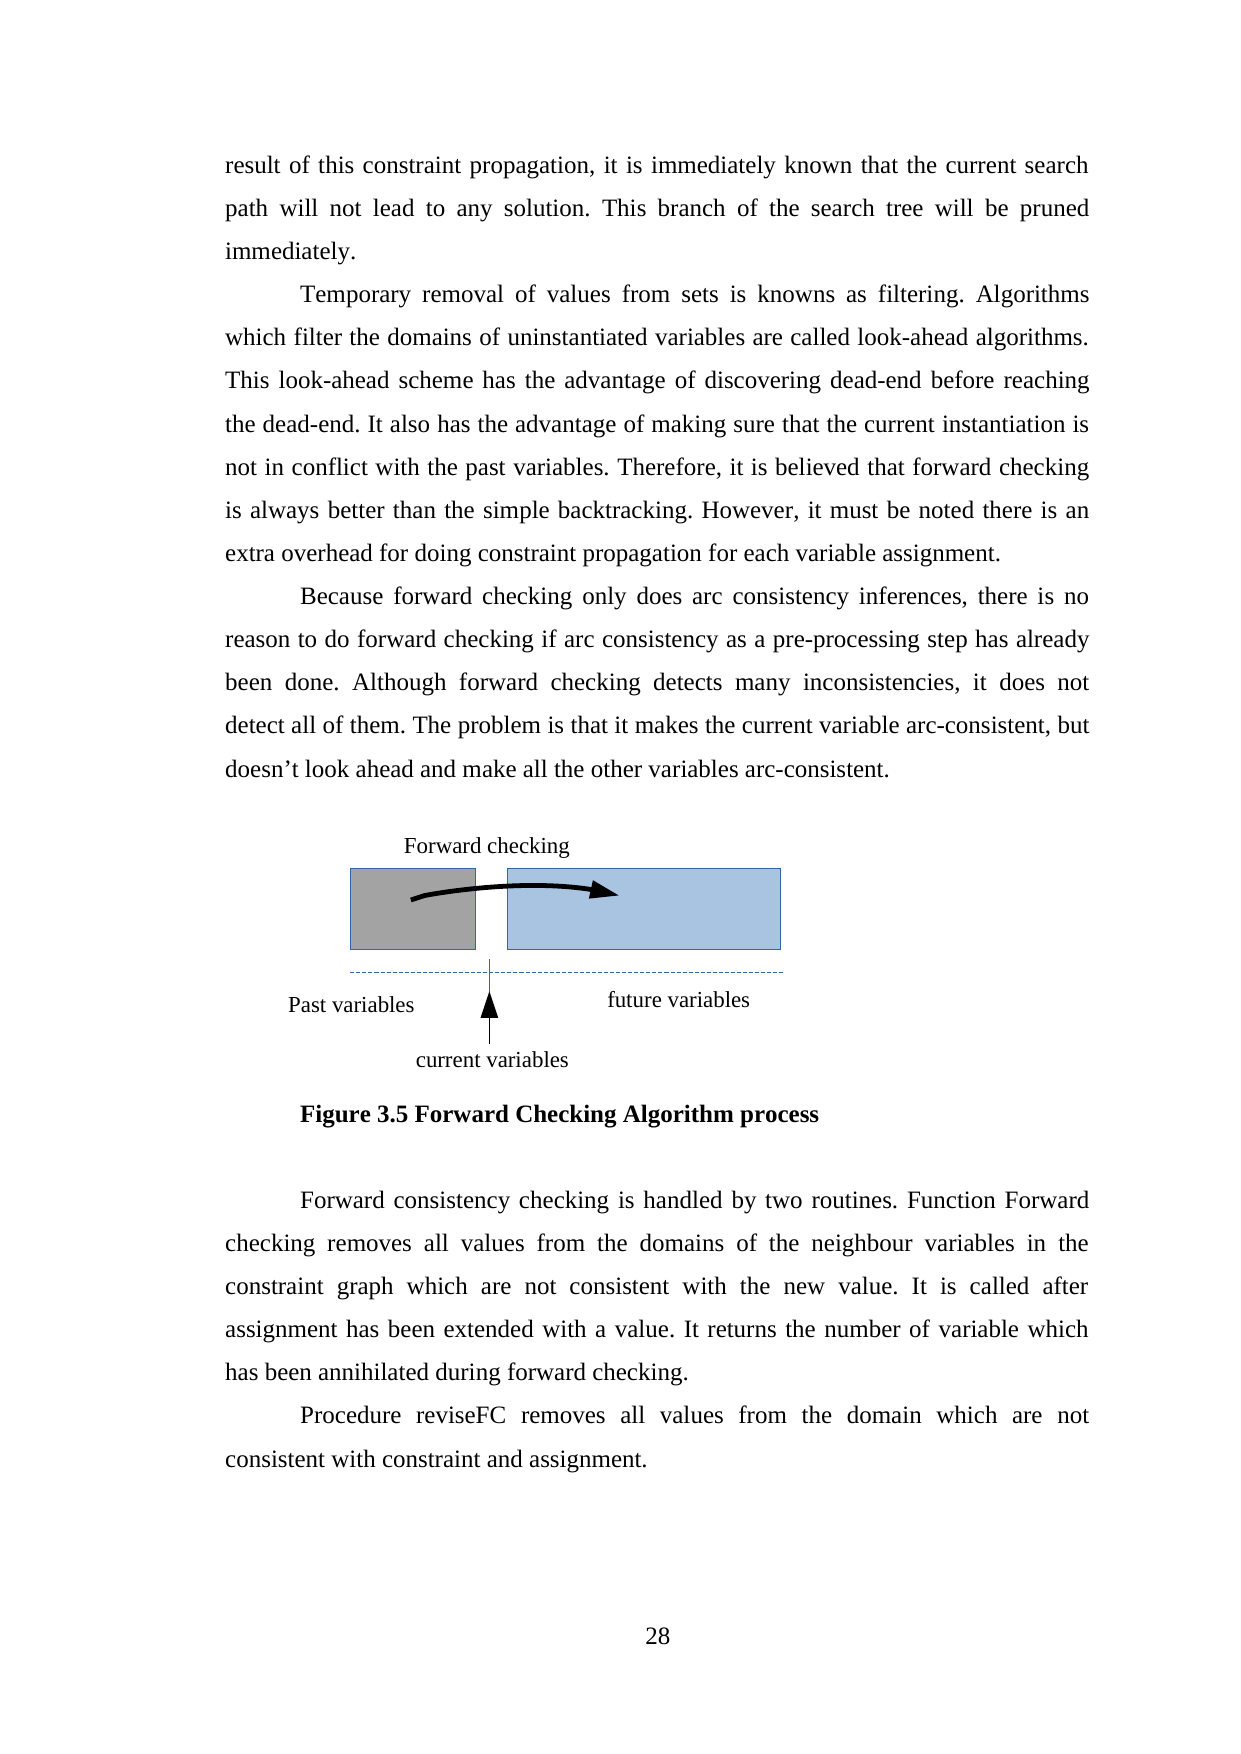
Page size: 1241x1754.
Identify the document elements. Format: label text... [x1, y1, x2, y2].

text result of this constraint propagation, it is immediately known that the current search path will not lead to any solution. This branch of the search tree will be pruned immediately. [225, 150, 1090, 265]
text Figure 3.5 Forward Checking Algorithm process [225, 1099, 1090, 1127]
text Temporary removal of values from sets is knowns as filtering. Algorithms which filter the domains of uninstantiated variables are called look-ahead algorithms. This look-ahead scheme has the advantage of discovering dead-end before reaching the dead-end. It also has the advantage of making sure that the current instantiation is not in conflict with the past variables. Therefore, it is believed that forward checking is always better than the simple backtracking. However, it must be noted there is an extra overhead for doing constraint propagation for each variable assignment. [225, 279, 1090, 567]
text Forward consistency checking is handled by two routines. Function Forward checking removes all values from the domains of the neighbour variables in the constraint graph which are not consistent with the new value. It is called after assignment has been extended with a value. It returns the number of variable which has been annihilated during forward checking. [225, 1185, 1090, 1386]
text Because forward checking only does arc consistency inferences, there is no reason to do forward checking if arc consistency as a pre-processing step has already been done. Although forward checking detects many inconsistencies, it does not detect all of them. The problem is that it makes the current variable arc-consistent, but doesn’t look ahead and make all the other variables arc-consistent. [225, 581, 1090, 782]
title Procedure reviseFC removes all values from the domain which are not consistent with constraint and assignment. [225, 1401, 1090, 1472]
